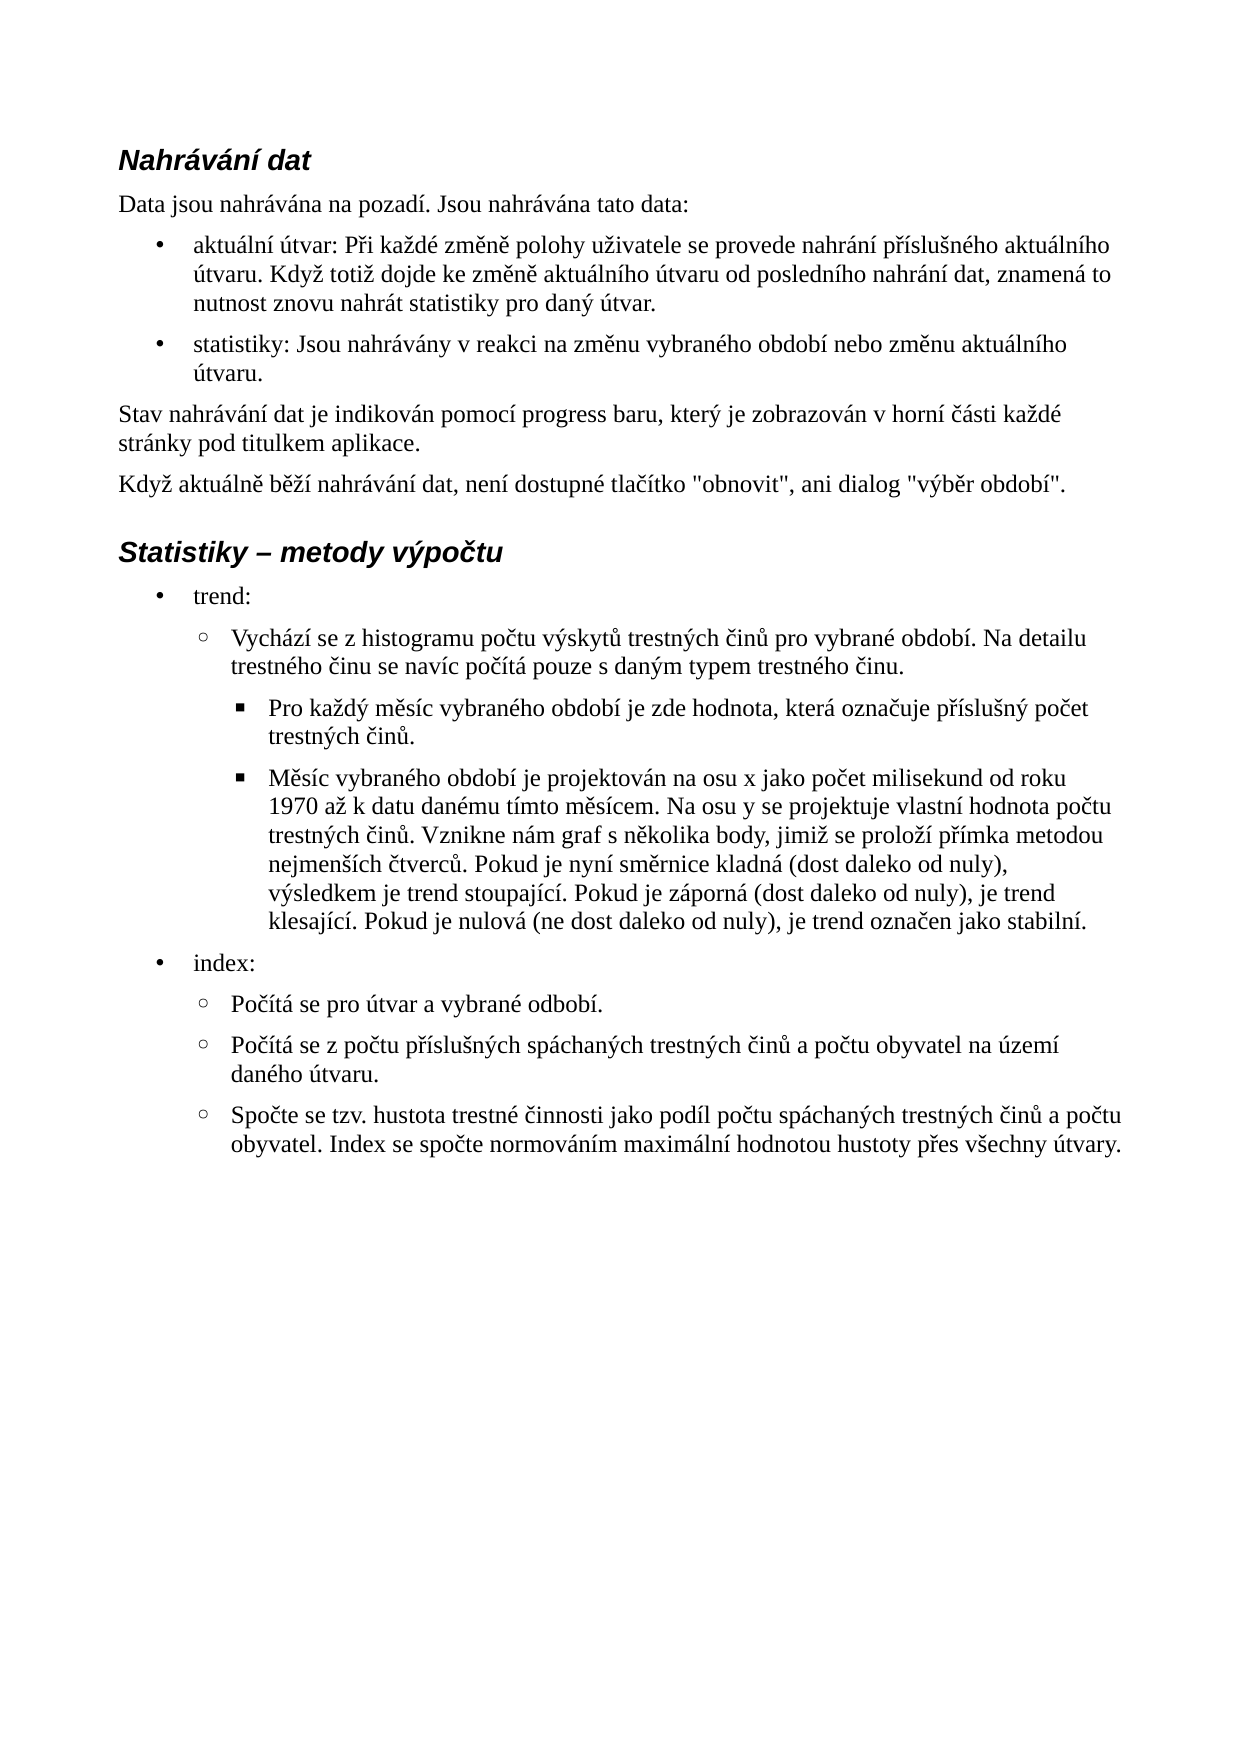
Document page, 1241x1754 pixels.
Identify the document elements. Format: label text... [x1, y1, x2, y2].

list trend: [156, 581, 1122, 610]
text Když aktuálně běží nahrávání dat, není dostupné tlačítko "obnovit", ani dialog "výběr období". [118, 469, 1122, 498]
list Vychází se z histogramu počtu výskytů trestných činů pro vybrané období. Na detailu trestného činu se navíc počítá pouze s daným typem trestného činu. [193, 623, 1122, 680]
list statistiky: Jsou nahrávány v reakci na změnu vybraného období nebo změnu aktuálního útvaru. [156, 329, 1122, 387]
list index: [156, 948, 1122, 976]
subtitle Statistiky – metody výpočtu [118, 535, 1122, 569]
list Spočte se tzv. hustota trestné činnosti jako podíl počtu spáchaných trestných činů a počtu obyvatel. Index se spočte normováním maximální hodnotou hustoty přes všechny útvary. [193, 1100, 1122, 1158]
list Pro každý měsíc vybraného období je zde hodnota, která označuje příslušný počet trestných činů. [231, 693, 1122, 750]
list Počítá se z počtu příslušných spáchaných trestných činů a počtu obyvatel na území daného útvaru. [193, 1030, 1122, 1088]
list aktuální útvar: Při každé změně polohy uživatele se provede nahrání příslušného aktuálního útvaru. Když totiž dojde ke změně aktuálního útvaru od posledního nahrání dat, znamená to nutnost znovu nahrát statistiky pro daný útvar. [156, 230, 1122, 317]
text Stav nahrávání dat je indikován pomocí progress baru, který je zobrazován v horní části každé stránky pod titulkem aplikace. [118, 399, 1122, 457]
text Data jsou nahrávána na pozadí. Jsou nahrávána tato data: [118, 189, 1122, 218]
subtitle Nahrávání dat [118, 143, 1122, 177]
list Měsíc vybraného období je projektován na osu x jako počet milisekund od roku 1970 až k datu danému tímto měsícem. Na osu y se projektuje vlastní hodnota počtu trestných činů. Vznikne nám graf s několika body, jimiž se proloží přímka metodou nejmenších čtverců. Pokud je nyní směrnice kladná (dost daleko od nuly), výsledkem je trend stoupající. Pokud je záporná (dost daleko od nuly), je trend klesající. Pokud je nulová (ne dost daleko od nuly), je trend označen jako stabilní. [231, 763, 1122, 935]
list Počítá se pro útvar a vybrané odbobí. [193, 989, 1122, 1018]
